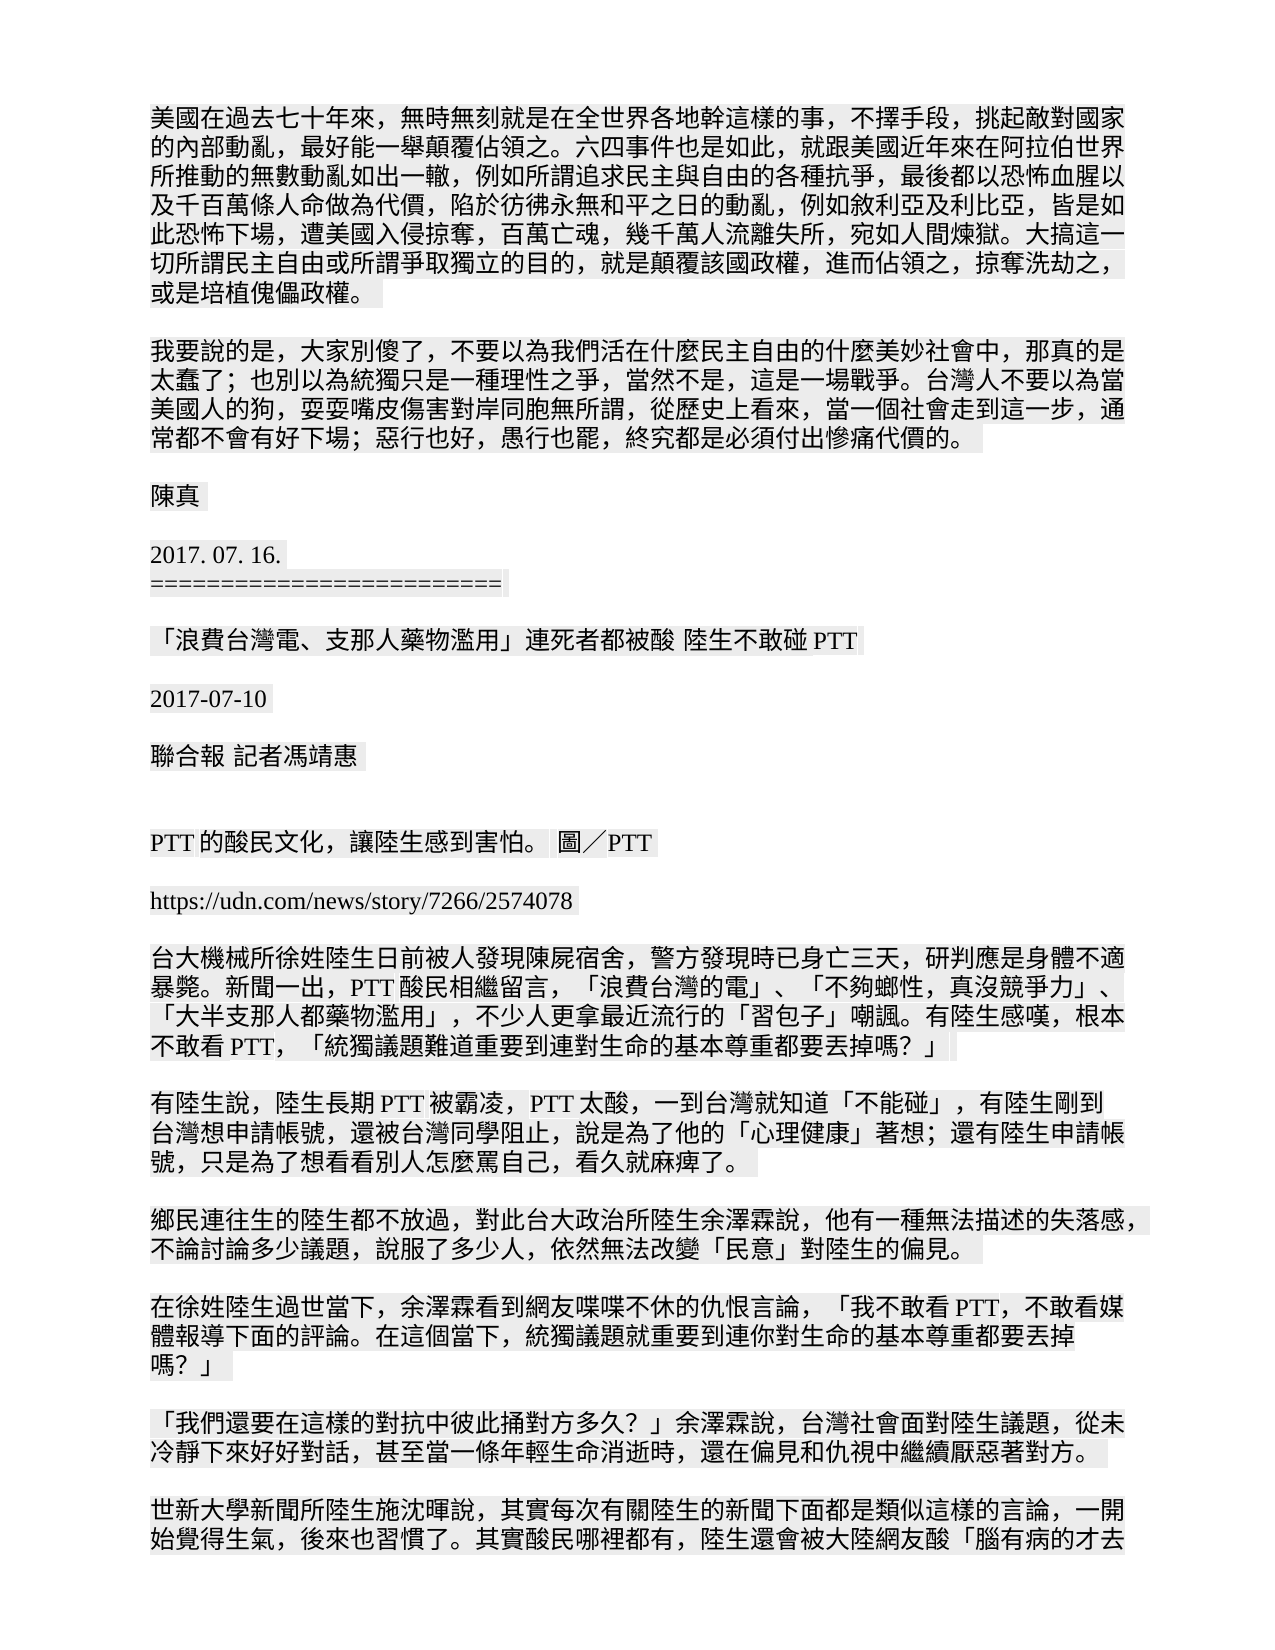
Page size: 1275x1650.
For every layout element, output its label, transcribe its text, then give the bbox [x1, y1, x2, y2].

text 大部份人應該都不會再反對這樣一種說法了，那就是：台灣以顏色決定是非。 在蔣家年代，只有一種顏色，對顏色稍有不敬，那可是要砍頭的。這年代主要有藍綠，綠是主流，只要顏色對了，就什麼都對。 在一個正常社會中，議題成員具有一種分散性，甲議題的支持者和乙議題的支持者，彼此之間是異質的、流動的、分散的。比方說，理論上，反核與否，理應與顏色無直接相關；年金問題，也理當與政治立場無關，但在台灣，所有議題，包括所謂人權在內，幾乎全部被綁架到特定顏色上，成為一種政治鬥爭工具，從而失去議題本身應有的主體性與理性内涵；它不再是一種目的，而是遂行其它卑鄙政治目的手段。 就連統獨也一樣，二十多年的一場鬧劇，請問有誰聽過有關統獨的一絲絲討論？幾乎是零。統派方面倒是還有許多理由與說法，至於鬧得最凶的台獨那一邊，氣燄高張之餘，你注意到沒有？相關的理性敘述卻完全一片空白，完全是零。 這意味著什麼呢？這意味著所謂台獨根本就不是目的，而是一種手段，一道幌子，一門騙術，對內騙財奪權，吃香喝辣，掏空台灣，對外則是打擊與傷害主子的敵人--中國大陸。這一切才是目的。難道你曾聽過台獨的相關說法？沒有，一句也沒有，全部就只有一種說法，那就是針對大陸人以及針對中國政府的瘋狂造謠與抹黑，使之妖魔化，使台灣人對之產生仇恨與不屑，使台灣成為中國大陸的一個長久禍患與隱憂。這才是所謂台獨的一個真正目的。台獨只是藉口，一種手段，藉以宣揚對於大陸的仇恨，盡全力傷害中國。 在現代國家中，即便是在美國境內，挑撥族群仇恨都是一種強烈禁忌，法律所不容。在英國，任何犯行若涉及族群因素，將會大大加重其刑責，或是負擔天價罰款。但在美國軍政府殖民下的台灣，這二十年來，挑撥、宣揚對於大陸人的仇恨，在漢奸老賊李登輝及其徒子徒孫及人渣黨的瘋狂鼓吹下，卻成為一種基本政策，一種社會主流，一種從小到大的教育內容。台灣人平常甚至以抹黑醜化羞辱大陸人做為一種日常娛樂性談話。就連一個平常大陸老百姓的悲劇死亡，都能讓台灣年輕一代感到歡欣鼓舞 (請見文末附文)。如此喪心病狂的年輕一代，舉世罕見 (我從未見過或聽過世界上還有這樣荒唐低能敗德愚蠢的年輕世代)，你覺得這只是一種偶然嗎？這是幹它媽的什麼 "天然" 獨嗎？這類人渣不是畜牲，什麼是畜牲？這一切均非偶然，而是一種拼命進行的戰爭；這一切也絕非天然，而是無所不用其極地人工洗腦。 由此你能想見，所謂台獨，在過去 20年來之所為的真正目的。這些台獨人渣的目的不是台獨，而是在其主子--美國與日本的指揮下，進行反中反華的洗腦與鬥爭工作。你可以這麼說，根本沒有台灣問題，只有中美問題。台獨只是美國長年以來針對中國的主要顛覆工作項目之一。因此，它根本不需要也不在乎訴說什麼有關台獨的理性陳述，它只是要藉此挑起兩岸對立與仇恨，藉以牽制中國，製造中國內部動亂。 美國在過去七十年來，無時無刻就是在全世界各地幹這樣的事，不擇手段，挑起敵對國家的內部動亂，最好能一舉顛覆佔領之。六四事件也是如此，就跟美國近年來在阿拉伯世界所推動的無數動亂如出一轍，例如所謂追求民主與自由的各種抗爭，最後都以恐怖血腥以及千百萬條人命做為代價，陷於彷彿永無和平之日的動亂，例如敘利亞及利比亞，皆是如此恐怖下場，遭美國入侵掠奪，百萬亡魂，幾千萬人流離失所，宛如人間煉獄。大搞這一切所謂民主自由或所謂爭取獨立的目的，就是顛覆該國政權，進而佔領之，掠奪洗劫之，或是培植傀儡政權。 我要說的是，大家別傻了，不要以為我們活在什麼民主自由的什麼美妙社會中，那真的是太蠢了；也別以為統獨只是一種理性之爭，當然不是，這是一場戰爭。台灣人不要以為當美國人的狗，耍耍嘴皮傷害對岸同胞無所謂，從歷史上看來，當一個社會走到這一步，通常都不會有好下場；惡行也好，愚行也罷，終究都是必須付出慘痛代價的。 陳真 2017. 07. 16. ========================= 「浪費台灣電、支那人藥物濫用」連死者都被酸 陸生不敢碰PTT 2017-07-10 聯合報 記者馮靖惠 PTT的酸民文化，讓陸生感到害怕。 圖／PTT https://udn.com/news/story/7266/2574078 台大機械所徐姓陸生日前被人發現陳屍宿舍，警方發現時已身亡三天，研判應是身體不適暴斃。新聞一出，PTT酸民相繼留言，「浪費台灣的電」、「不夠螂性，真沒競爭力」、「大半支那人都藥物濫用」，不少人更拿最近流行的「習包子」嘲諷。有陸生感嘆，根本不敢看PTT，「統獨議題難道重要到連對生命的基本尊重都要丟掉嗎？」 有陸生說，陸生長期PTT被霸凌，PTT太酸，一到台灣就知道「不能碰」，有陸生剛到台灣想申請帳號，還被台灣同學阻止，說是為了他的「心理健康」著想；還有陸生申請帳號，只是為了想看看別人怎麼罵自己，看久就麻痺了。 鄉民連往生的陸生都不放過，對此台大政治所陸生余澤霖說，他有一種無法描述的失落感，不論討論多少議題，說服了多少人，依然無法改變「民意」對陸生的偏見。 在徐姓陸生過世當下，余澤霖看到網友喋喋不休的仇恨言論，「我不敢看PTT，不敢看媒體報導下面的評論。在這個當下，統獨議題就重要到連你對生命的基本尊重都要丟掉嗎？」 「我們還要在這樣的對抗中彼此捅對方多久？」余澤霖說，台灣社會面對陸生議題，從未冷靜下來好好對話，甚至當一條年輕生命消逝時，還在偏見和仇視中繼續厭惡著對方。 世新大學新聞所陸生施沈暉說，其實每次有關陸生的新聞下面都是類似這樣的言論，一開始覺得生氣，後來也習慣了。其實酸民哪裡都有，陸生還會被大陸網友酸「腦有病的才去台灣念書！」 一片酸言之下，也有鄉民發出正義之聲。徐姓陸生的學弟、台大機械所陳姓學生說，如果是平常，他可能也跟大家一樣推個支那人、習包子的推文，但他認識的學長，從大連理工大學升上台大機械所，是個很熱情、幽默健談、涉獵廣泛的人，「感覺得出來他很喜歡台灣」，逢台灣人必問關於台灣的政治、文化、風景、美食，他特別讚頌台灣的民主制度，也希望中國有一天能享受這樣的民主。 台大學務長陳聰富表示，PTT發言者沒人知道他們是誰，校方會對徐姓陸生的研究室同學提供心理和悲傷輔導，也提醒老師，若發現學生幾天沒出現，要盡快通報宿舍管理員。 台大機械所徐姓陸生日前被人發現陳屍宿舍，警方發現時已身亡三天，研判應是身體不適暴斃。新聞一出，PTT酸民相繼留言。陸生說，陸生長期PTT被霸凌，PTT太酸，一到台灣就知道「不能碰」。 圖/PTT [150, 75, 1125, 1555]
